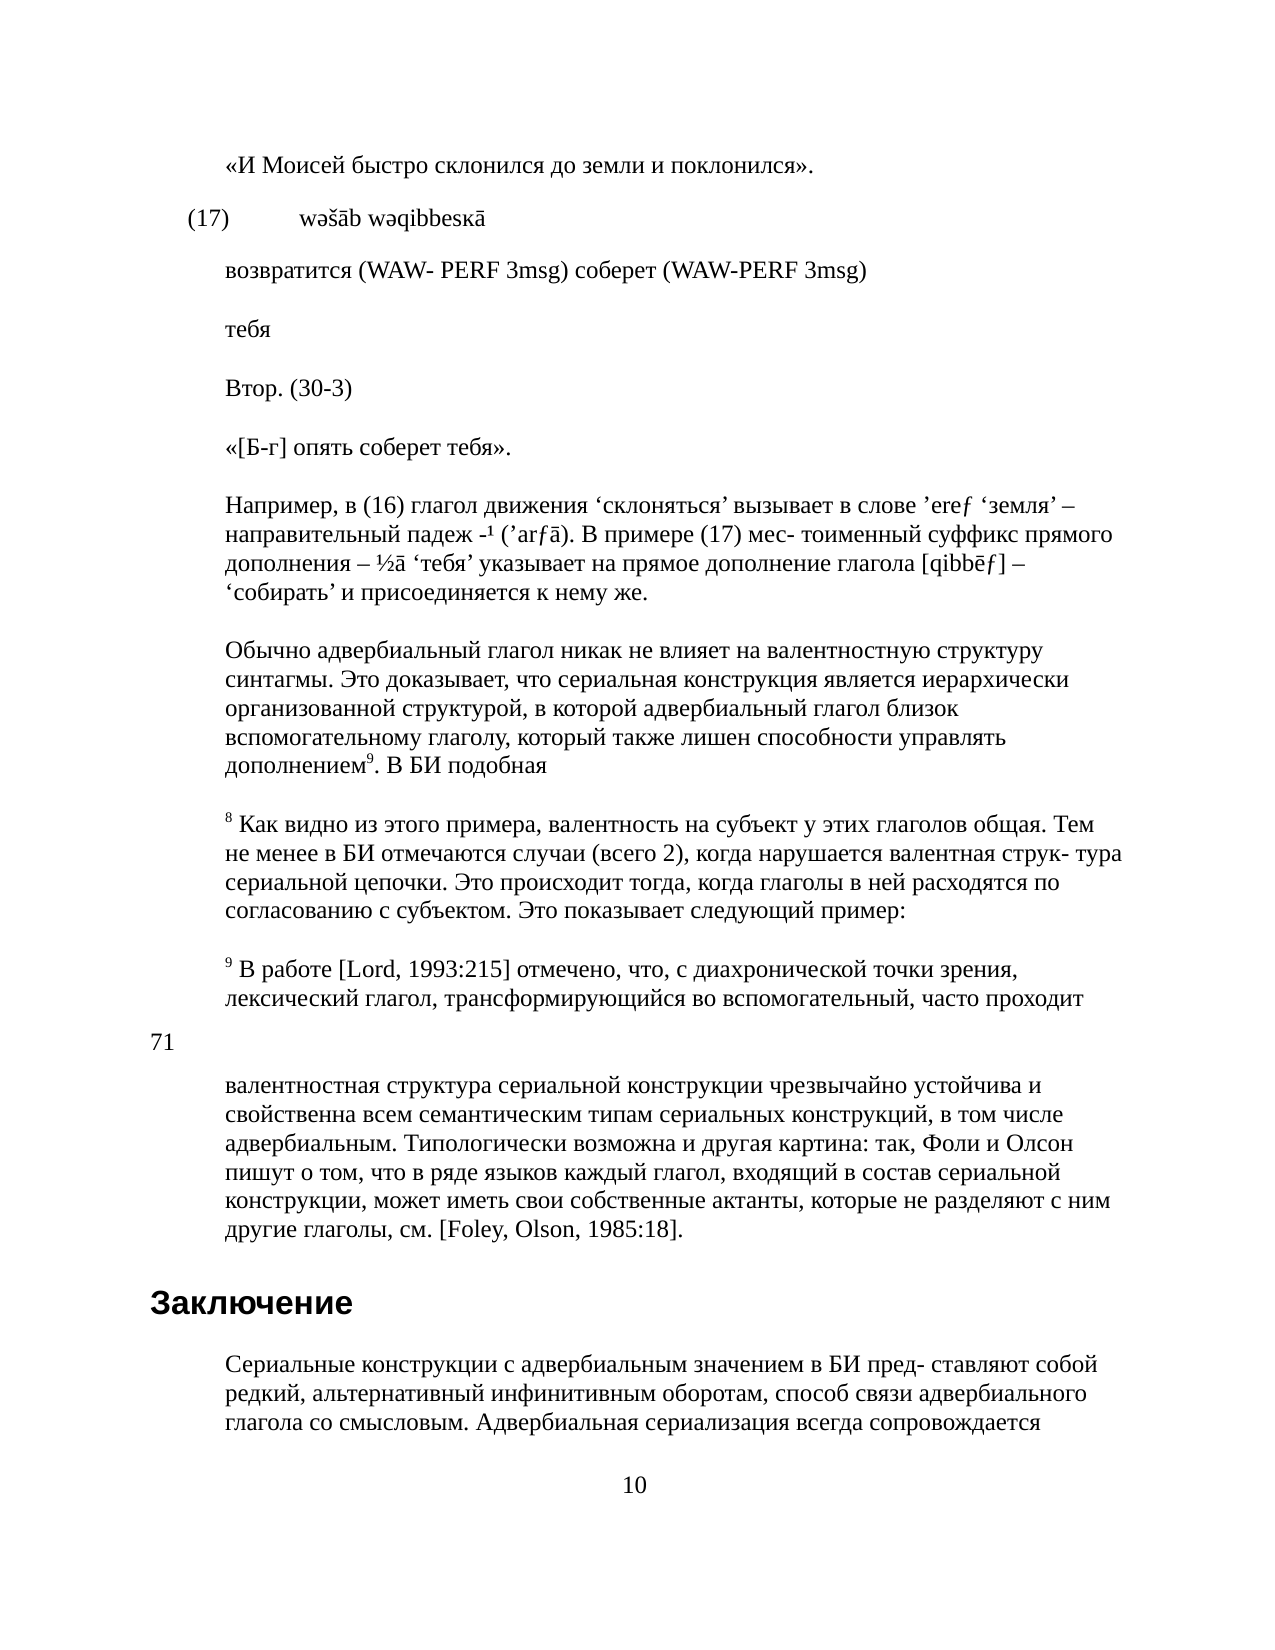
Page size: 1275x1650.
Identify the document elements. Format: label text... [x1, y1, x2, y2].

text валентностная структура сериальной конструкции чрезвычайно устойчива и свойственна всем семантическим типам сериальных конструкций, в том числе адвербиальным. Типологически возможна и другая картина: так, Фоли и Олсон пишут о том, что в ряде языков каждый глагол, входящий в состав сериальной конструкции, может иметь свои собственные актанты, которые не разделяют с ним другие глаголы, см. [Foley, Olson, 1985:18]. [225, 1070, 1125, 1243]
text Втор. (30-3) [225, 373, 1125, 402]
subtitle Заключение [150, 1283, 1125, 1322]
text возвратится (WAW- PERF 3msg) соберет (WAW-PERF 3msg) [225, 255, 1125, 284]
list wəšāb wəqibbesĸā [187, 203, 1125, 231]
text 8 Как видно из этого примера, валентность на субъект у этих глаголов общая. Тем не менее в БИ отмечаются случаи (всего 2), когда нарушается валентная струк- тура сериальной цепочки. Это происходит тогда, когда глаголы в ней расходятся по согласованию с субъектом. Это показывает следующий пример: [225, 809, 1125, 924]
text «И Моисей быстро склонился до земли и поклонился». [225, 150, 1125, 179]
text «[Б-г] опять соберет тебя». [225, 432, 1125, 460]
text Сериальные конструкции с адвербиальным значением в БИ пред- ставляют собой редкий, альтернативный инфинитивным оборотам, способ связи адвербиального глагола со смысловым. Адвербиальная сериализация всегда сопровождается [225, 1349, 1125, 1435]
text Например, в (16) глагол движения ‘склоняться’ вызывает в слове ’ereƒ ‘земля’ – направительный падеж -¹ (’arƒā). В примере (17) мес- тоименный суффикс прямого дополнения – ½ā ‘тебя’ указывает на прямое дополнение глагола [qibbēƒ] – ‘собирать’ и присоединяется к нему же. [225, 490, 1125, 605]
text тебя [225, 314, 1125, 343]
text 9 В работе [Lord, 1993:215] отмечено, что, с диахронической точки зрения, лексический глагол, трансформирующийся во вспомогательный, часто проходит [225, 954, 1125, 1012]
text Обычно адвербиальный глагол никак не влияет на валентностную структуру синтагмы. Это доказывает, что сериальная конструкция является иерархически организованной структурой, в которой адвербиальный глагол близок вспомогательному глаголу, который также лишен способности управлять дополнением9. В БИ подобная [225, 635, 1125, 779]
text 71 [150, 1027, 1125, 1055]
